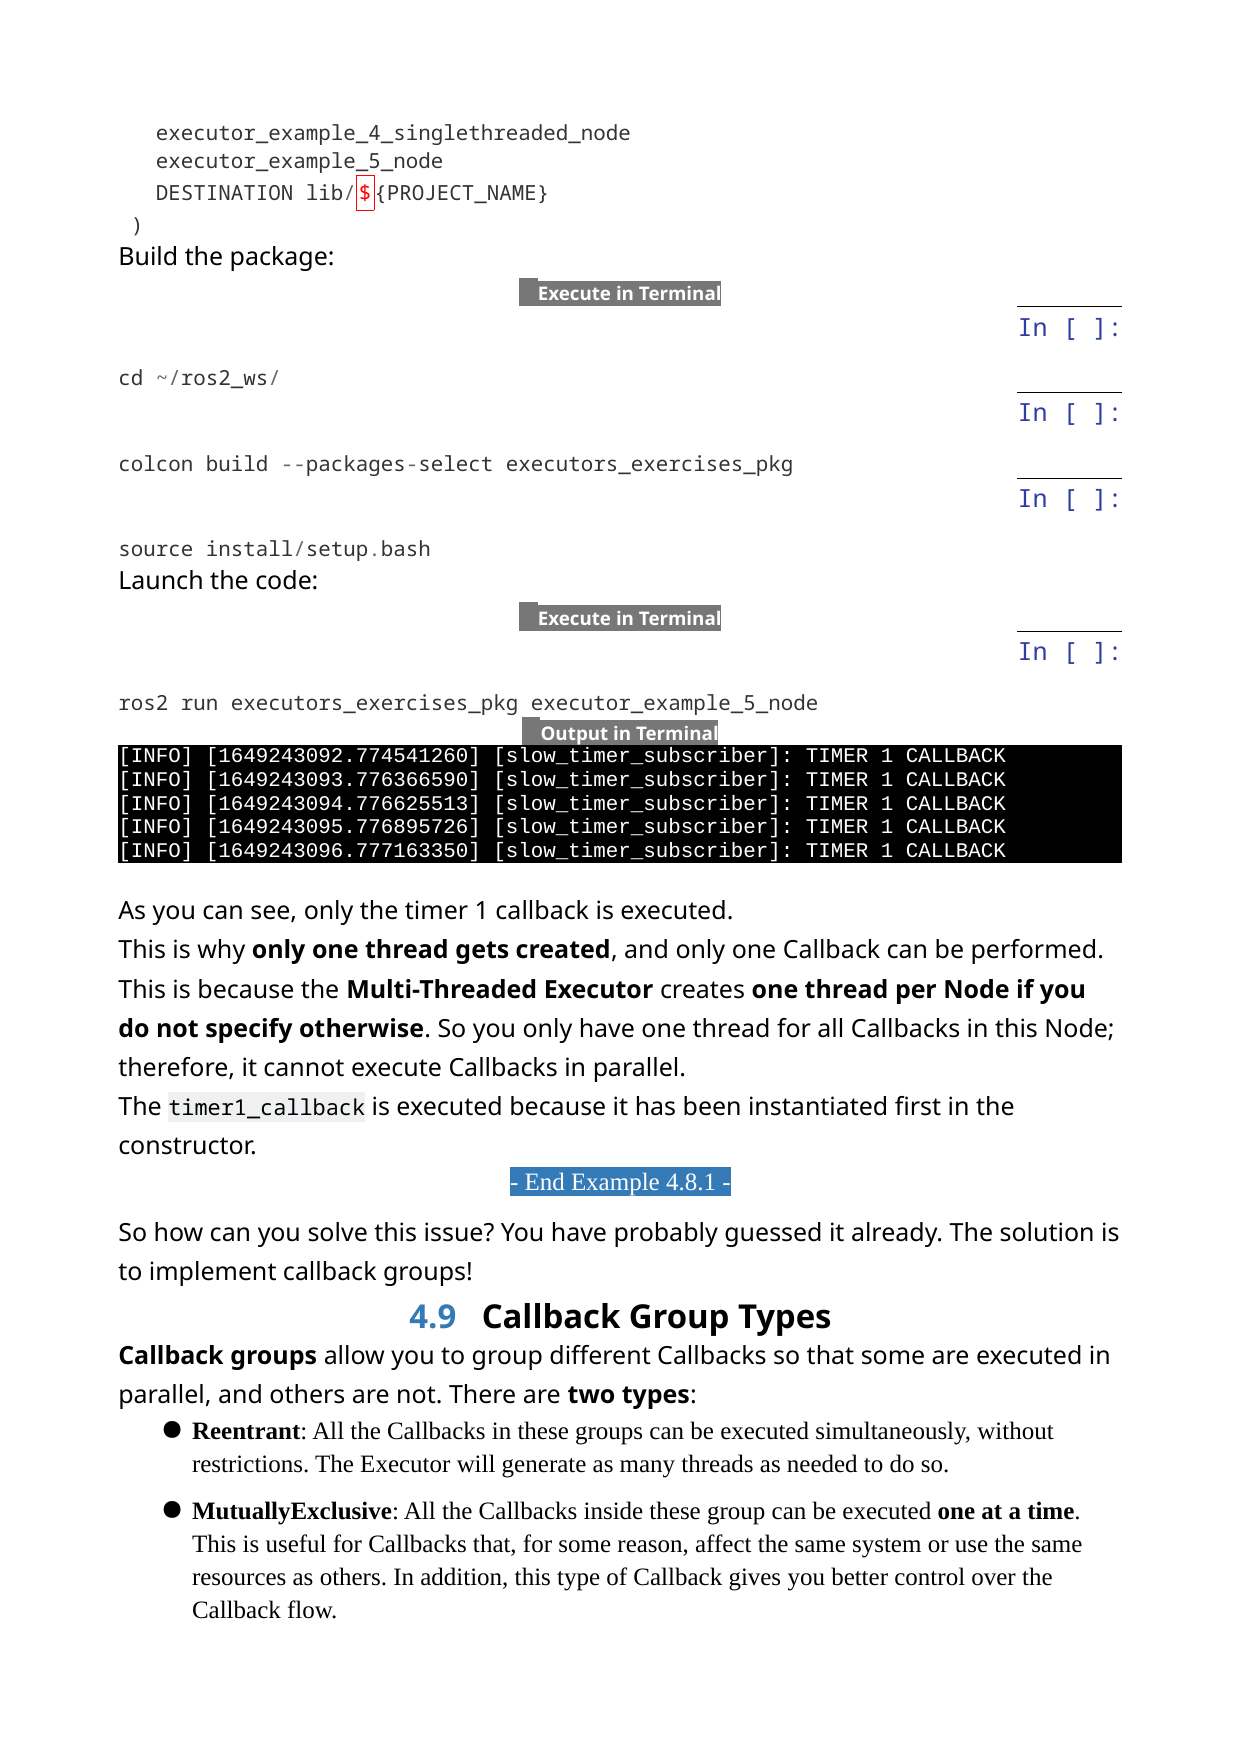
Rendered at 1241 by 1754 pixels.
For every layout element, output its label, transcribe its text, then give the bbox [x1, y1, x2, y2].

text [INFO] [1649243094.776625513] [slow_timer_subscriber]: TIMER 1 CALLBACK [118, 793, 1122, 816]
text The timer1_callback is executed because it has been instantiated first in the constructor. [118, 1089, 1122, 1162]
text As you can see, only the timer 1 callback is executed. [118, 893, 1122, 927]
text Launch the code: [118, 563, 1122, 597]
text ros2 run executors_exercises_pkg executor_example_5_node [118, 688, 1122, 717]
text executor_example_4_singlethreaded_node [118, 118, 1122, 147]
text Execute in Terminal [118, 602, 1122, 631]
text Build the package: [118, 238, 1122, 272]
text This is why only one thread gets created, and only one Callback can be performed. This is because the Multi-Threaded Executor creates one thread per Node if you do not specify otherwise. So you only have one thread for all Callbacks in this Node; therefore, it cannot execute Callbacks in parallel. [118, 932, 1122, 1084]
text source install/setup.bash [118, 534, 1122, 563]
text executor_example_5_node [118, 147, 1122, 175]
text colcon build --packages-select executors_exercises_pkg [118, 449, 1122, 477]
text ) [118, 210, 1122, 238]
list MutuallyExclusive: All the Callbacks inside these group can be executed one at a time. This is useful for Callbacks that, for some reason, affect the same system or use the same resources as others. In addition, this type of Callback gives you better control over the Callback flow. [162, 1496, 1122, 1624]
text In [ ]: [118, 392, 1122, 429]
list Reentrant: All the Callbacks in these groups can be executed simultaneously, without restrictions. The Executor will generate as many threads as needed to do so. [162, 1416, 1122, 1478]
subtitle 4.9 Callback Group Types [118, 1293, 1122, 1338]
text {PROJECT_NAME} [375, 175, 1122, 210]
text cd ~/ros2_ws/ [118, 363, 1122, 392]
text - End Example 4.8.1 - [118, 1167, 1122, 1196]
text Output in Terminal [118, 717, 1122, 745]
text [INFO] [1649243092.774541260] [slow_timer_subscriber]: TIMER 1 CALLBACK [118, 745, 1122, 769]
text DESTINATION lib/ [118, 175, 356, 210]
text [INFO] [1649243096.777163350] [slow_timer_subscriber]: TIMER 1 CALLBACK [118, 840, 1122, 863]
text [INFO] [1649243095.776895726] [slow_timer_subscriber]: TIMER 1 CALLBACK [118, 816, 1122, 840]
text In [ ]: [118, 631, 1122, 668]
text In [ ]: [118, 477, 1122, 514]
text In [ ]: [118, 306, 1122, 343]
text [INFO] [1649243093.776366590] [slow_timer_subscriber]: TIMER 1 CALLBACK [118, 769, 1122, 793]
text $ [357, 176, 374, 210]
text Callback groups allow you to group different Callbacks so that some are executed in parallel, and others are not. There are two types: [118, 1338, 1122, 1411]
text Execute in Terminal [118, 277, 1122, 306]
text So how can you solve this issue? You have probably guessed it already. The solution is to implement callback groups! [118, 1215, 1122, 1288]
